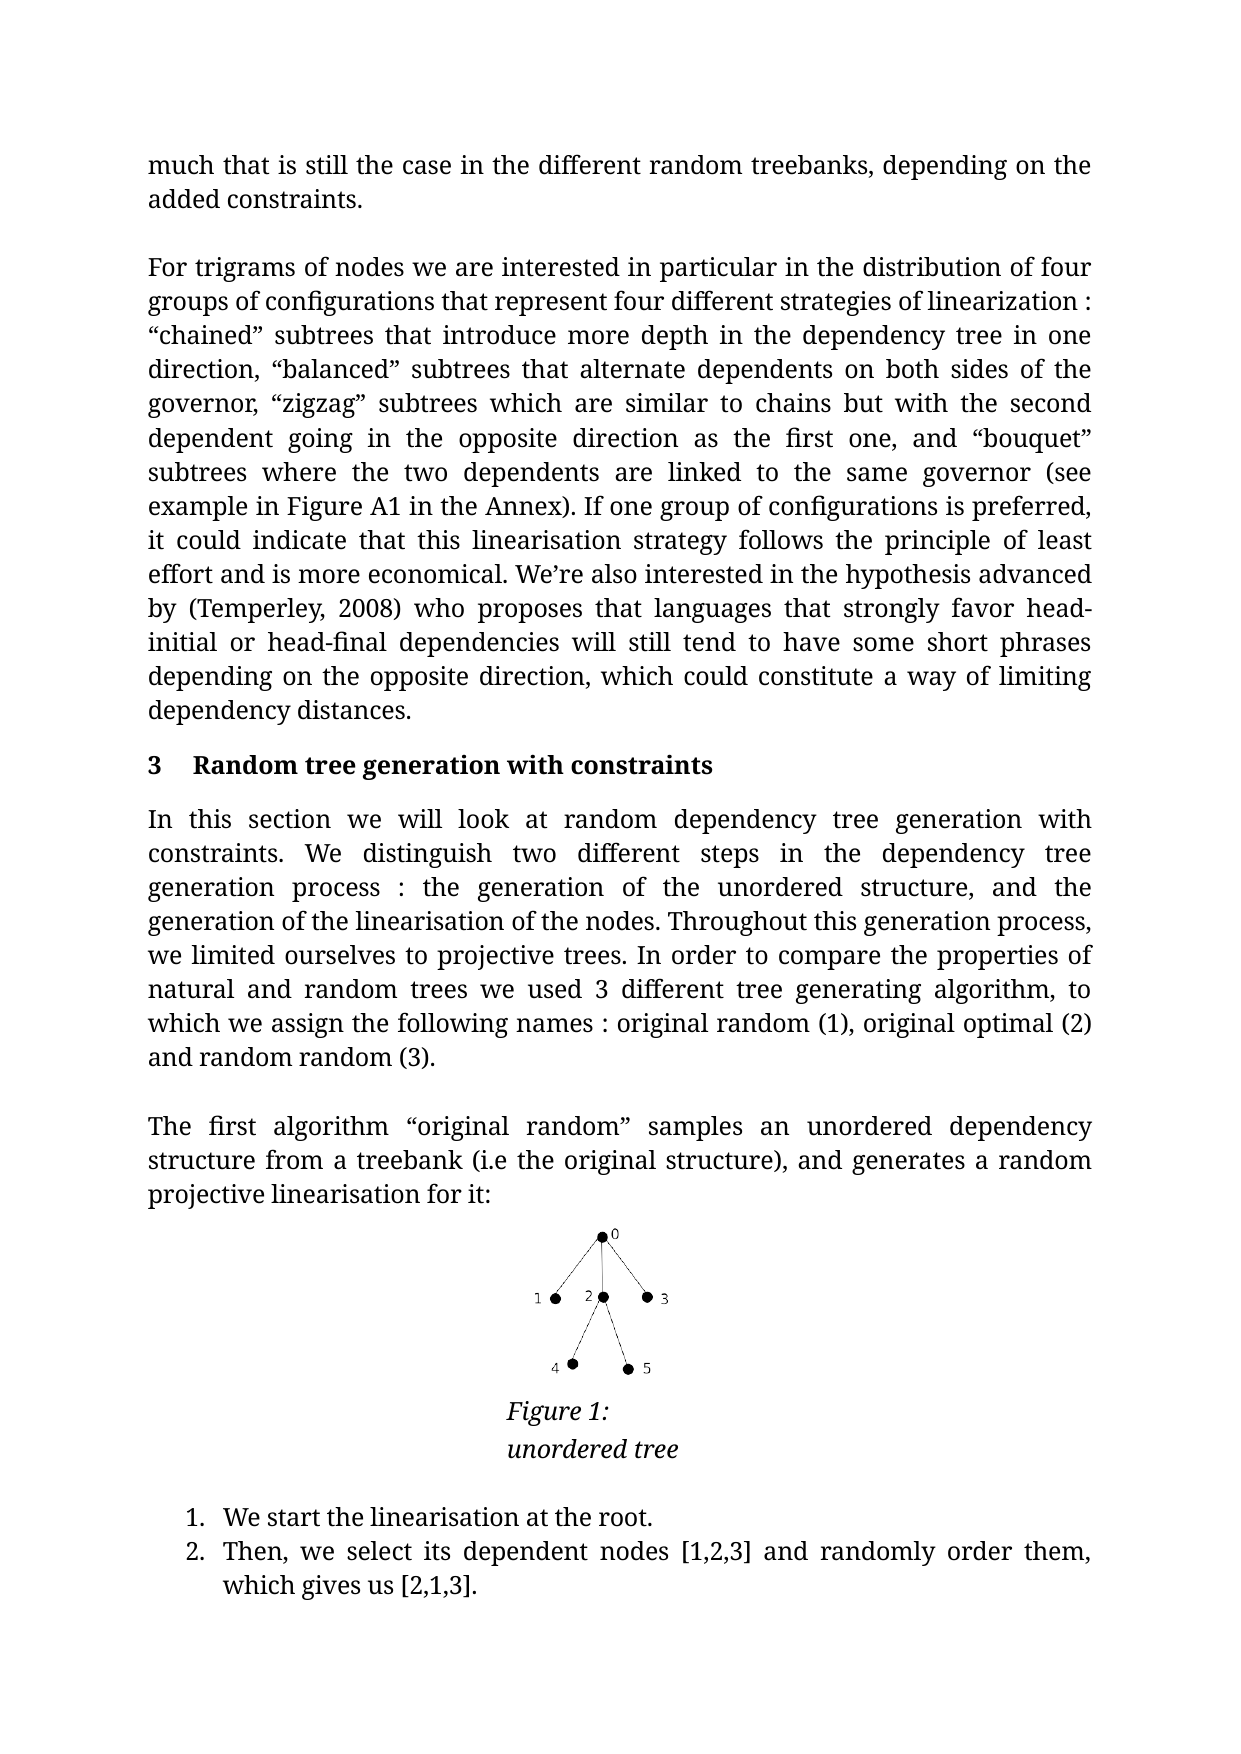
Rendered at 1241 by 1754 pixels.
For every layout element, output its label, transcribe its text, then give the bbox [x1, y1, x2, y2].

text In this section we will look at random dependency tree generation with constraints. We distinguish two different steps in the dependency tree generation process : the generation of the unordered structure, and the generation of the linearisation of the nodes. Throughout this generation process, we limited ourselves to projective trees. In order to compare the properties of natural and random trees we used 3 different tree generating algorithm, to which we assign the following names : original random (1), original optimal (2) and random random (3). [148, 802, 1092, 1074]
text much that is still the case in the different random treebanks, depending on the added constraints. [148, 148, 1092, 216]
list We start the linearisation at the root. [185, 1499, 1092, 1534]
picture [506, 1228, 734, 1384]
text The first algorithm “original random” samples an unordered dependency structure from a treebank (i.e the original structure), and generates a random projective linearisation for it: [148, 1108, 1092, 1210]
text Figure 1: unordered tree [507, 1384, 734, 1466]
text For trigrams of nodes we are interested in particular in the distribution of four groups of configurations that represent four different strategies of linearization : “chained” subtrees that introduce more depth in the dependency tree in one direction, “balanced” subtrees that alternate dependents on both sides of the governor, “zigzag” subtrees which are similar to chains but with the second dependent going in the opposite direction as the first one, and “bouquet” subtrees where the two dependents are linked to the same governor (see example in Figure A1 in the Annex). If one group of configurations is preferred, it could indicate that this linearisation strategy follows the principle of least effort and is more economical. We’re also interested in the hypothesis advanced by (Temperley, 2008) who proposes that languages that strongly favor head-initial or head-final dependencies will still tend to have some short phrases depending on the opposite direction, which could constitute a way of limiting dependency distances. [148, 250, 1092, 727]
list Random tree generation with constraints [148, 748, 1092, 782]
list Then, we select its dependent nodes [1,2,3] and randomly order them, which gives us [2,1,3]. [185, 1534, 1092, 1602]
